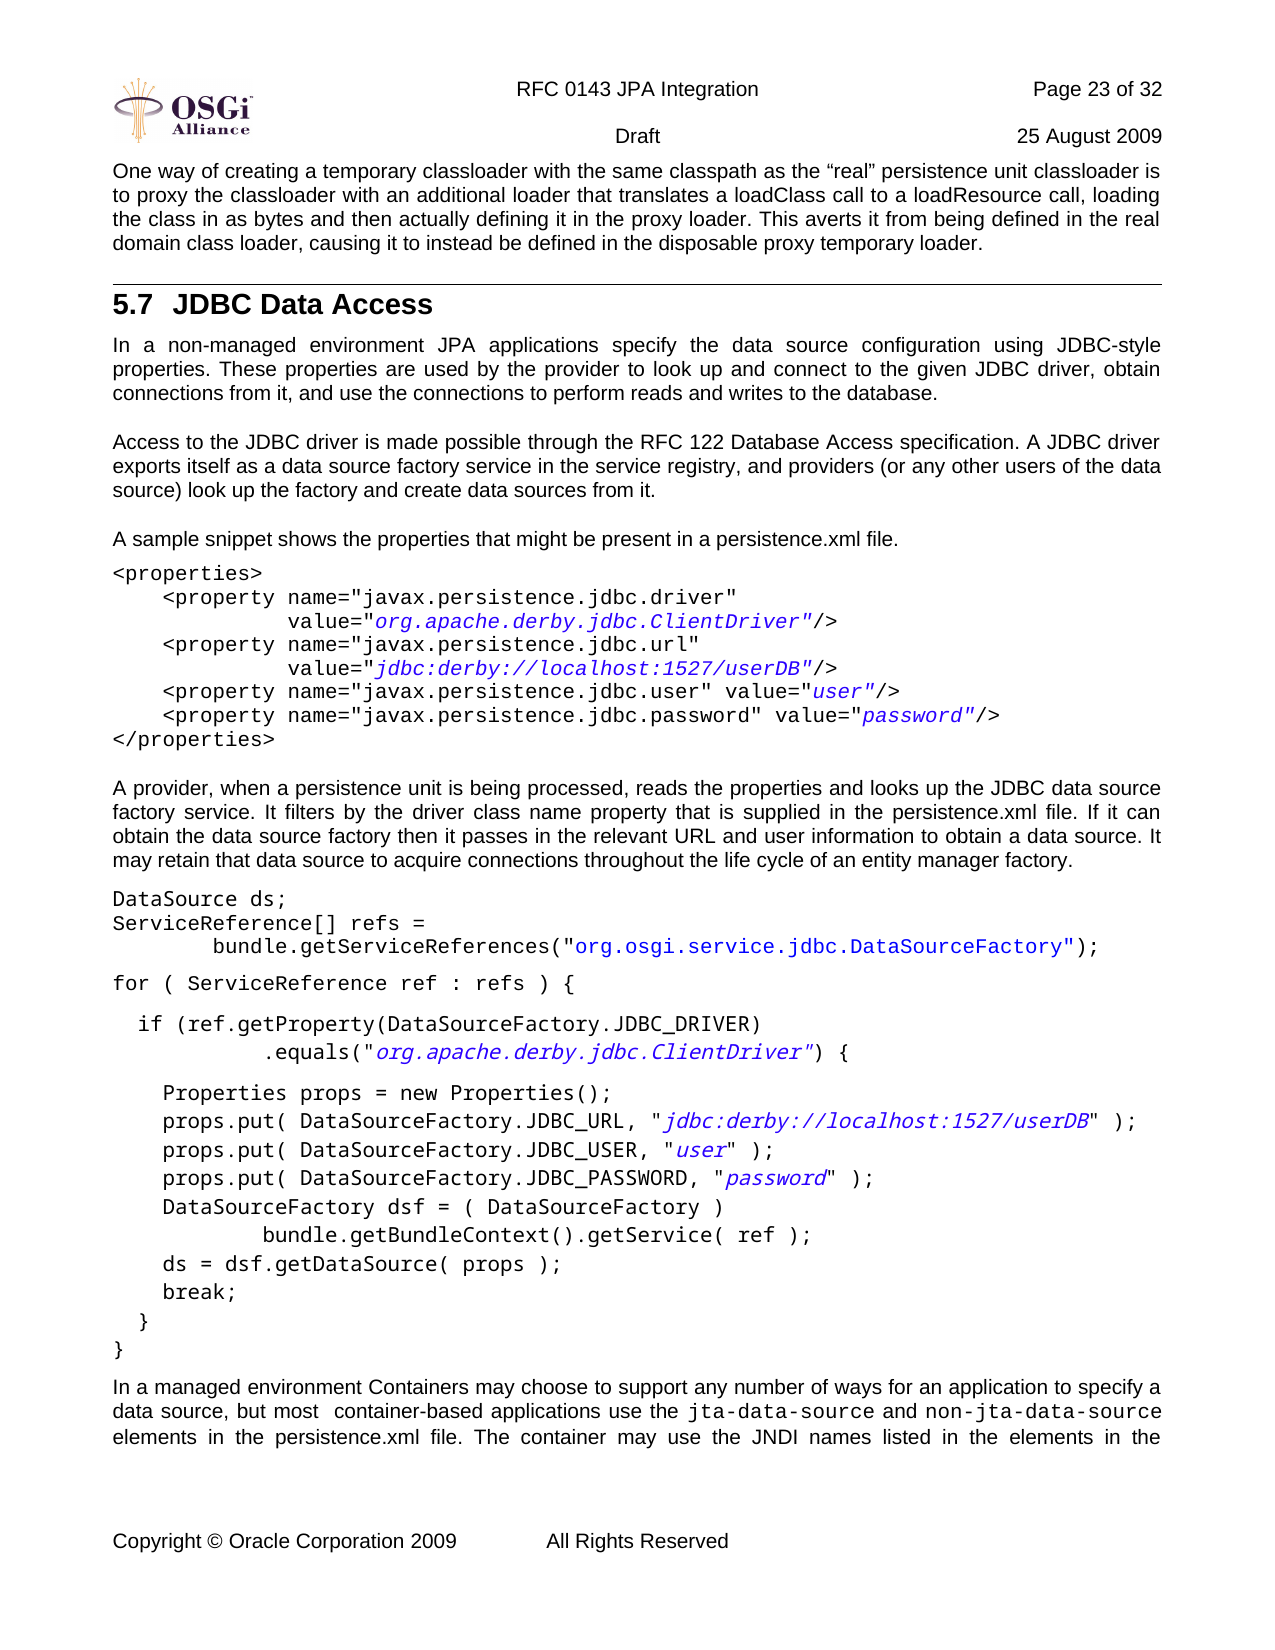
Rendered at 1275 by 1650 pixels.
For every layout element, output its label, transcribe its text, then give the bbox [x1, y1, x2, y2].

text <property name="javax.persistence.jdbc.user" value="user"/> [112, 682, 1162, 705]
text In a non-managed environment JPA applications specify the data source configuration using JDBC-style properties. These properties are used by the provider to look up and connect to the given JDBC driver, obtain connections from it, and use the connections to perform reads and writes to the database. [112, 333, 1162, 405]
text In a managed environment Containers may choose to support any number of ways for an application to specify a data source, but most container-based applications use the jta-data-source and non-jta-data-source elements in the persistence.xml file. The container may use the JNDI names listed in the elements in the [112, 1375, 1162, 1449]
text props.put( DataSourceFactory.JDBC_PASSWORD, "password" ); [112, 1163, 1162, 1192]
text One way of creating a temporary classloader with the same classpath as the “real” persistence unit classloader is to proxy the classloader with an additional loader that translates a loadClass call to a loadResource call, loading the class in as bytes and then actually defining it in the proxy loader. This averts it from being defined in the real domain class loader, causing it to instead be defined in the disposable proxy temporary loader. [112, 159, 1162, 255]
text <property name="javax.persistence.jdbc.driver" [112, 587, 1162, 611]
text </properties> [112, 729, 1162, 752]
text A provider, when a persistence unit is being processed, reads the properties and looks up the JDBC data source factory service. It filters by the driver class name property that is supplied in the persistence.xml file. If it can obtain the data source factory then it passes in the relevant URL and user information to obtain a data source. It may retain that data source to acquire connections throughout the life cycle of an entity manager factory. [112, 776, 1162, 872]
text Properties props = new Properties(); [112, 1078, 1162, 1107]
picture [114, 78, 254, 143]
text bundle.getBundleContext().getService( ref ); [112, 1220, 1162, 1249]
text DataSource ds; ServiceReference[] refs = bundle.getServiceReferences("org.osgi.service.jdbc.DataSourceFactory"); [112, 884, 1162, 960]
text A sample snippet shows the properties that might be present in a persistence.xml file. [112, 527, 1162, 551]
text <property name="javax.persistence.jdbc.password" value="password"/> [112, 705, 1162, 729]
text props.put( DataSourceFactory.JDBC_USER, "user" ); [112, 1135, 1162, 1163]
text Access to the JDBC driver is made possible through the RFC 122 Database Access specification. A JDBC driver exports itself as a data source factory service in the service registry, and providers (or any other users of the data source) look up the factory and create data sources from it. [112, 430, 1162, 502]
text for ( ServiceReference ref : refs ) { [112, 973, 1162, 996]
text if (ref.getProperty(DataSourceFactory.JDBC_DRIVER) .equals("org.apache.derby.jdbc.ClientDriver") { [112, 1009, 1162, 1066]
text } [112, 1306, 1162, 1334]
text <property name="javax.persistence.jdbc.url" [112, 634, 1162, 658]
subtitle JDBC Data Access [112, 285, 1162, 321]
text props.put( DataSourceFactory.JDBC_URL, "jdbc:derby://localhost:1527/userDB" ); [112, 1107, 1162, 1135]
text } [112, 1334, 1162, 1363]
text ds = dsf.getDataSource( props ); break; [112, 1249, 1162, 1306]
text value="jdbc:derby://localhost:1527/userDB"/> [112, 658, 1162, 682]
text DataSourceFactory dsf = ( DataSourceFactory ) [112, 1192, 1162, 1220]
text value="org.apache.derby.jdbc.ClientDriver"/> [112, 611, 1162, 634]
text <properties> [112, 563, 1162, 587]
